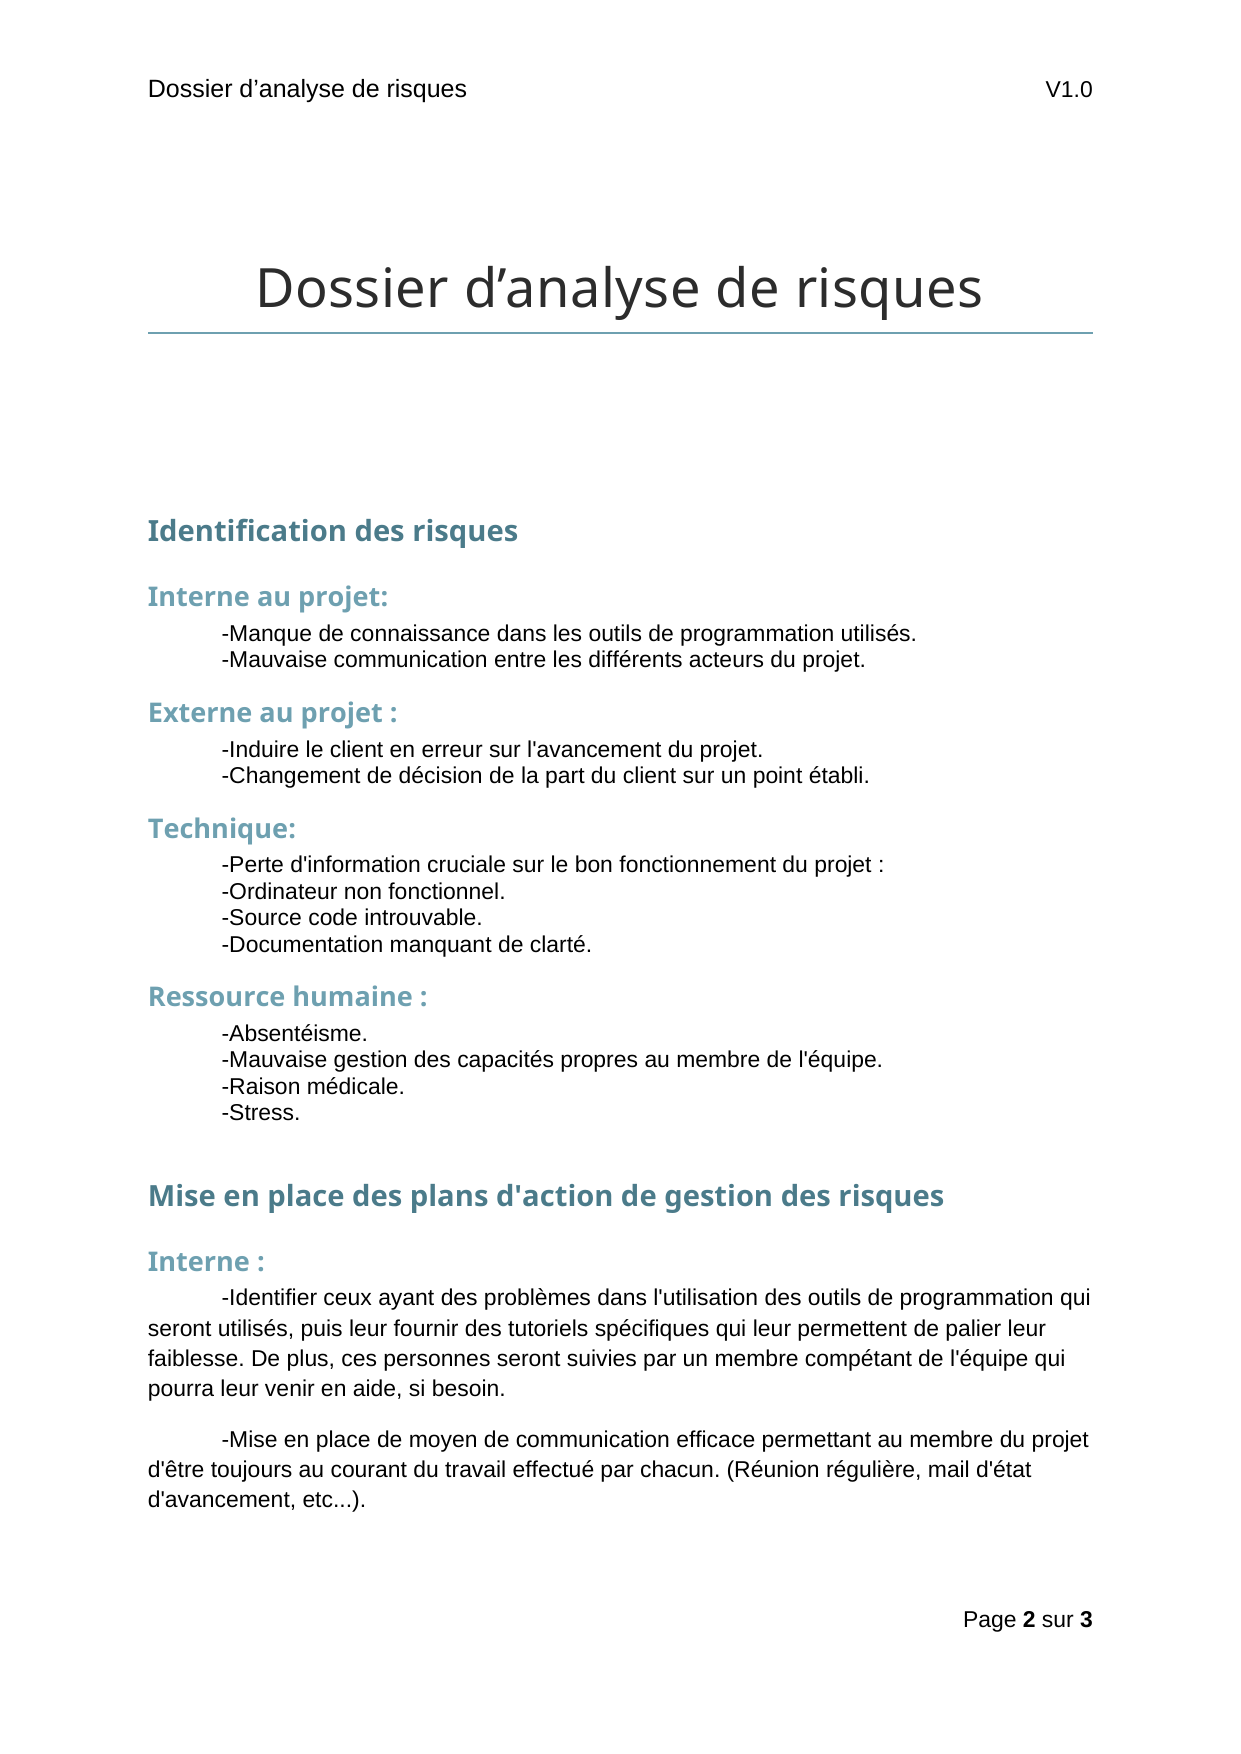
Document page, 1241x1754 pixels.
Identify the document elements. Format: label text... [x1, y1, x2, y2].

subtitle Technique: [148, 809, 1093, 846]
text -Identifier ceux ayant des problèmes dans l'utilisation des outils de programmation qui seront utilisés, puis leur fournir des tutoriels spécifiques qui leur permettent de palier leur faiblesse. De plus, ces personnes seront suivies par un membre compétant de l'équipe qui pourra leur venir en aide, si besoin. [148, 1284, 1093, 1401]
text -Manque de connaissance dans les outils de programmation utilisés. [148, 619, 1093, 646]
text -Stress. [148, 1099, 1093, 1126]
text -Induire le client en erreur sur l'avancement du projet. [148, 736, 1093, 762]
subtitle Mise en place des plans d'action de gestion des risques [148, 1176, 1093, 1215]
text -Changement de décision de la part du client sur un point établi. [148, 762, 1093, 788]
text -Documentation manquant de clarté. [148, 931, 1093, 957]
text -Mauvaise gestion des capacités propres au membre de l'équipe. [148, 1046, 1093, 1073]
subtitle Interne : [148, 1242, 1093, 1279]
text Dossier d’analyse de risques [148, 250, 1093, 332]
text -Absentéisme. [148, 1020, 1093, 1046]
text -Ordinateur non fonctionnel. [148, 878, 1093, 904]
subtitle Ressource humaine : [148, 978, 1093, 1014]
subtitle Interne au projet: [148, 577, 1093, 614]
text -Mauvaise communication entre les différents acteurs du projet. [148, 646, 1093, 672]
text -Perte d'information cruciale sur le bon fonctionnement du projet : [148, 851, 1093, 878]
text -Raison médicale. [148, 1073, 1093, 1099]
text -Source code introuvable. [148, 904, 1093, 931]
subtitle Externe au projet : [148, 693, 1093, 730]
text -Mise en place de moyen de communication efficace permettant au membre du projet d'être toujours au courant du travail effectué par chacun. (Réunion régulière, mail d'état d'avancement, etc...). [148, 1426, 1093, 1513]
subtitle Identification des risques [148, 511, 1093, 550]
